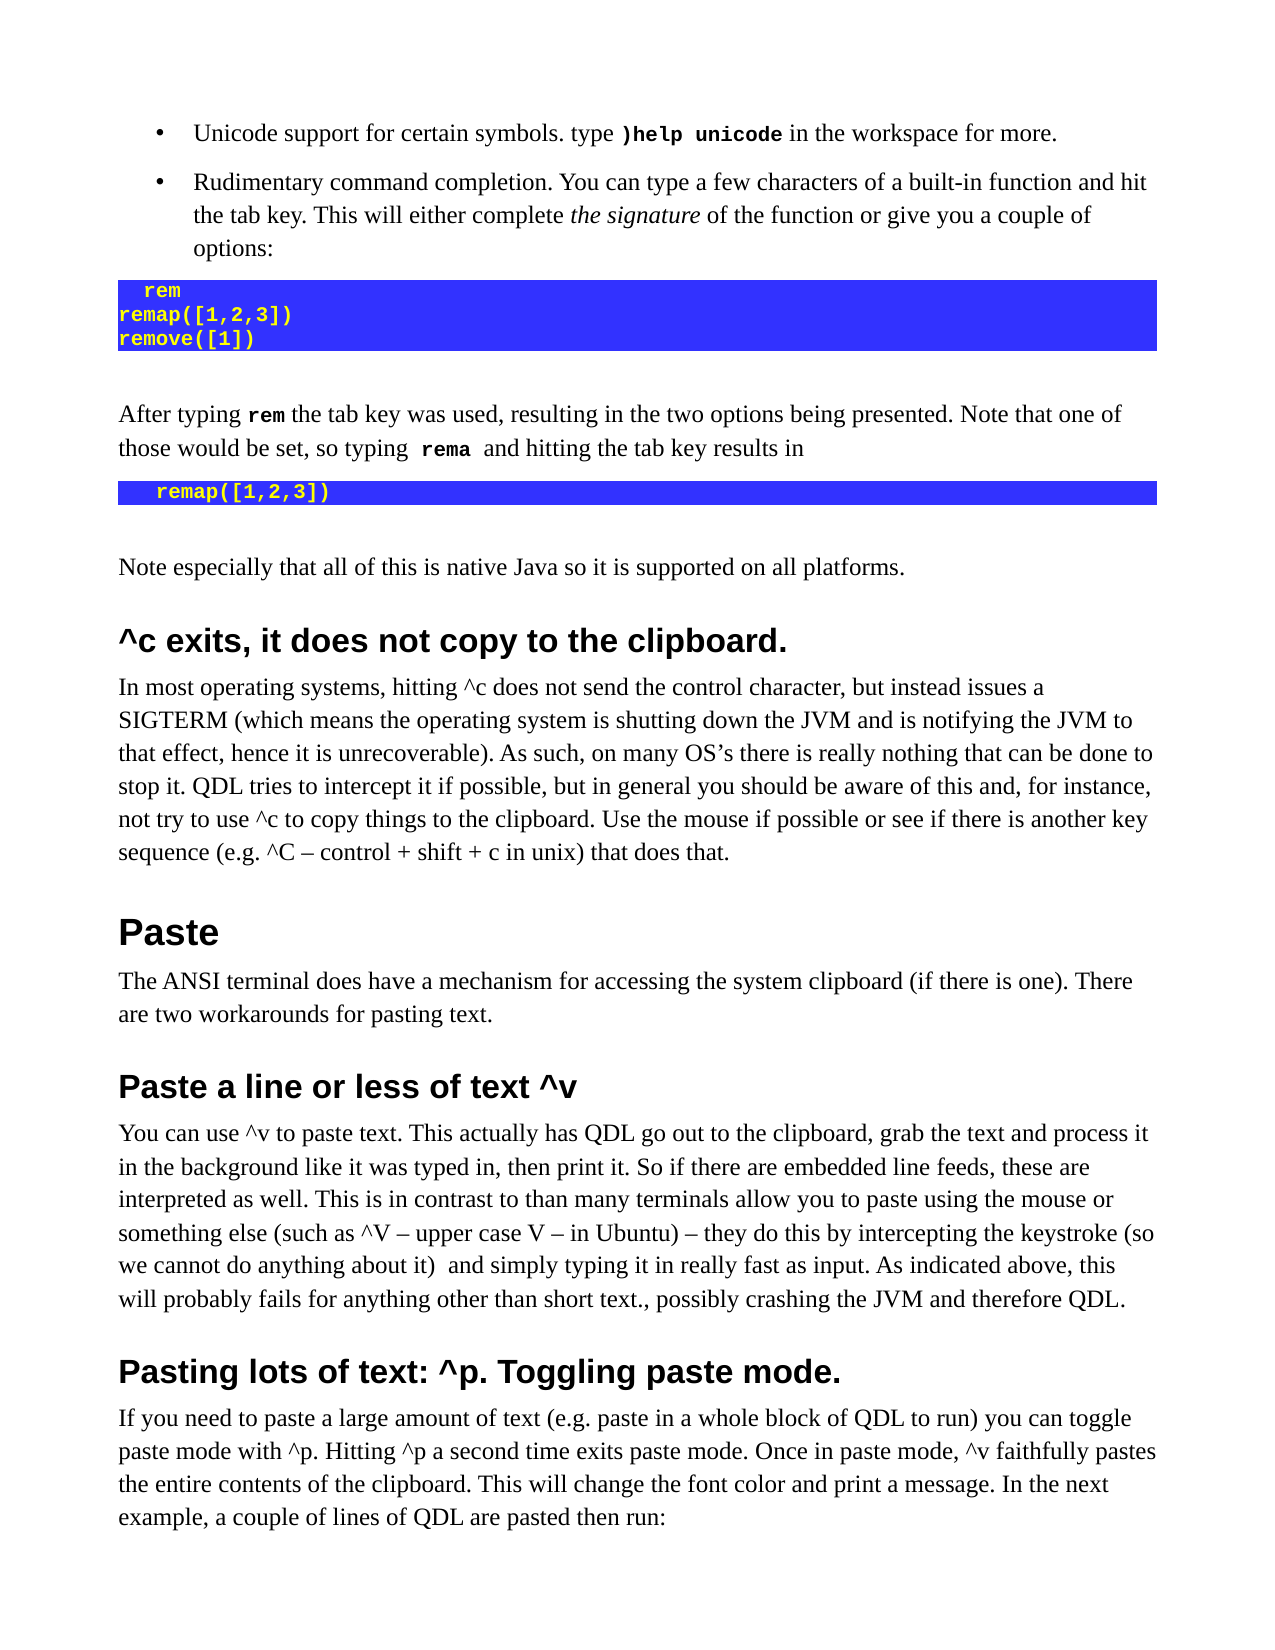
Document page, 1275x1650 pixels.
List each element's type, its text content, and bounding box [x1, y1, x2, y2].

subtitle Pasting lots of text: ^p. Toggling paste mode. [118, 1352, 1157, 1391]
text Note especially that all of this is native Java so it is supported on all platforms. [118, 552, 1157, 581]
text remove([1]) [118, 328, 1157, 351]
text remap([1,2,3]) [118, 481, 1157, 505]
text The ANSI terminal does have a mechanism for accessing the system clipboard (if there is one). There are two workarounds for pasting text. [118, 966, 1157, 1028]
text rem [118, 280, 1157, 304]
subtitle Paste [118, 910, 1157, 953]
subtitle ^c exits, it does not copy to the clipboard. [118, 621, 1157, 659]
text If you need to paste a large amount of text (e.g. paste in a whole block of QDL to run) you can toggle paste mode with ^p. Hitting ^p a second time exits paste mode. Once in paste mode, ^v faithfully pastes the entire contents of the clipboard. This will change the font color and print a message. In the next example, a couple of lines of QDL are pasted then run: [118, 1403, 1157, 1531]
text You can use ^v to paste text. This actually has QDL go out to the clipboard, grab the text and process it in the background like it was typed in, then print it. So if there are embedded line feeds, these are interpreted as well. This is in contrast to than many terminals allow you to paste using the mouse or something else (such as ^V – upper case V – in Ubuntu) – they do this by intercepting the keystroke (so we cannot do anything about it) and simply typing it in really fast as input. As indicated above, this will probably fails for anything other than short text., possibly crashing the JVM and therefore QDL. [118, 1118, 1157, 1312]
text In most operating systems, hitting ^c does not send the control character, but instead issues a SIGTERM (which means the operating system is shutting down the JVM and is notifying the JVM to that effect, hence it is unrecoverable). As such, on many OS’s there is really nothing that can be done to stop it. QDL tries to intercept it if possible, but in general you should be aware of this and, for instance, not try to use ^c to copy things to the clipboard. Use the mouse if possible or see if there is another key sequence (e.g. ^C – control + shift + c in unix) that does that. [118, 672, 1157, 866]
subtitle Paste a line or less of text ^v [118, 1067, 1157, 1106]
list Rudimentary command completion. You can type a few characters of a built-in function and hit the tab key. This will either complete the signature of the function or give you a couple of options: [156, 167, 1157, 261]
list Unicode support for certain symbols. type )help unicode in the workspace for more. [156, 118, 1157, 148]
text After typing rem the tab key was used, resulting in the two options being presented. Note that one of those would be set, so typing rema and hitting the tab key results in [118, 399, 1157, 462]
text remap([1,2,3]) [118, 304, 1157, 328]
